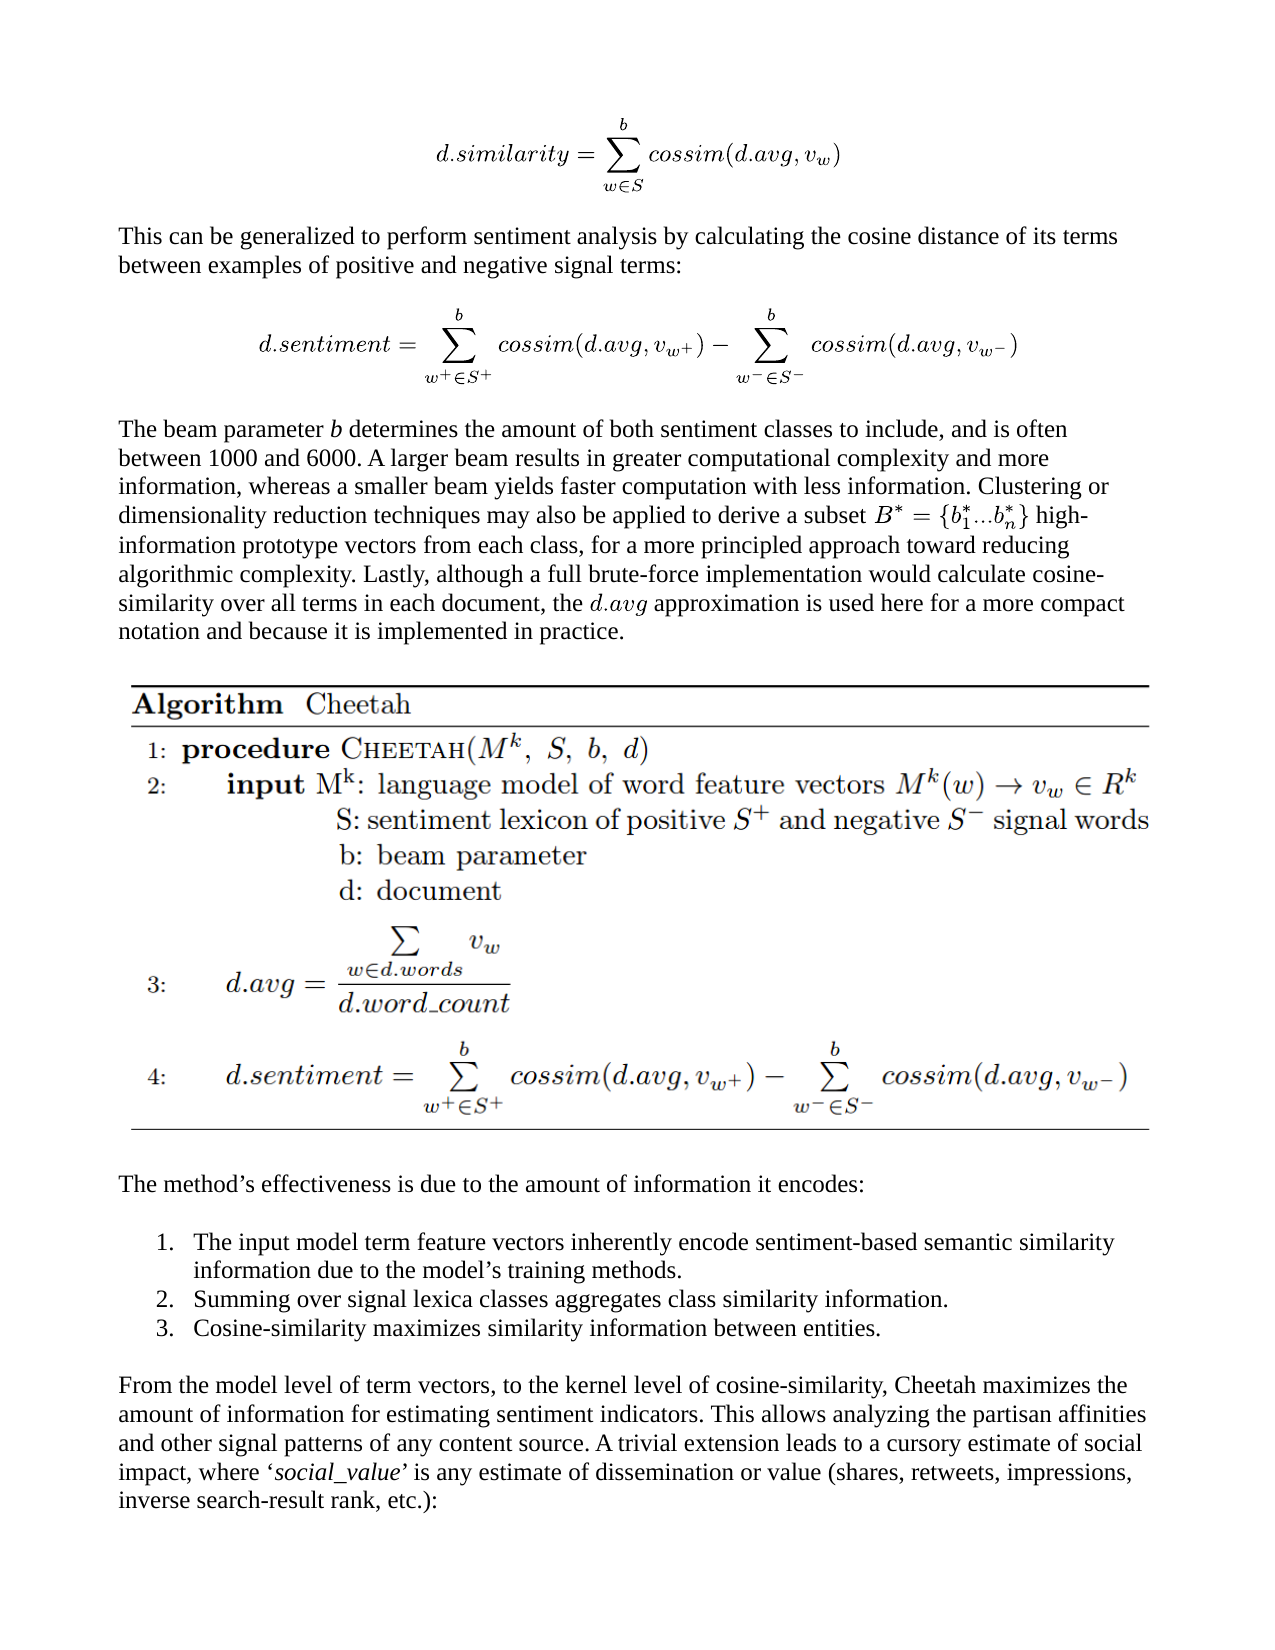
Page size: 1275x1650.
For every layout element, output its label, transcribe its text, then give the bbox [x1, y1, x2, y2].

text This can be generalized to perform sentiment analysis by calculating the cosine distance of its terms between examples of positive and negative signal terms: [118, 221, 1157, 279]
text From the model level of term vectors, to the kernel level of cosine-similarity, Cheetah maximizes the amount of information for estimating sentiment indicators. This allows analyzing the partisan affinities and other signal patterns of any content source. A trivial extension leads to a cursory estimate of social impact, where ‘social_value’ is any estimate of dissemination or value (shares, retweets, impressions, inverse search-result rank, etc.): [118, 1370, 1157, 1514]
text The beam parameter b determines the amount of both sentiment classes to include, and is often between 1000 and 6000. A larger beam results in greater computational complexity and more information, whereas a smaller beam yields faster computation with less information. Clustering or dimensionality reduction techniques may also be applied to derive a subset high-information prototype vectors from each class, for a more principled approach toward reducing algorithmic complexity. Lastly, although a full brute-force implementation would calculate cosine-similarity over all terms in each document, the approximation is used here for a more compact notation and because it is implemented in practice. [118, 414, 1157, 645]
picture [118, 673, 1157, 1141]
list Summing over signal lexica classes aggregates class similarity information. [156, 1284, 1157, 1313]
text The method’s effectiveness is due to the amount of information it encodes: [118, 1169, 1157, 1198]
list Cosine-similarity maximizes similarity information between entities. [156, 1313, 1157, 1342]
list The input model term feature vectors inherently encode sentiment-based semantic similarity information due to the model’s training methods. [156, 1227, 1157, 1284]
